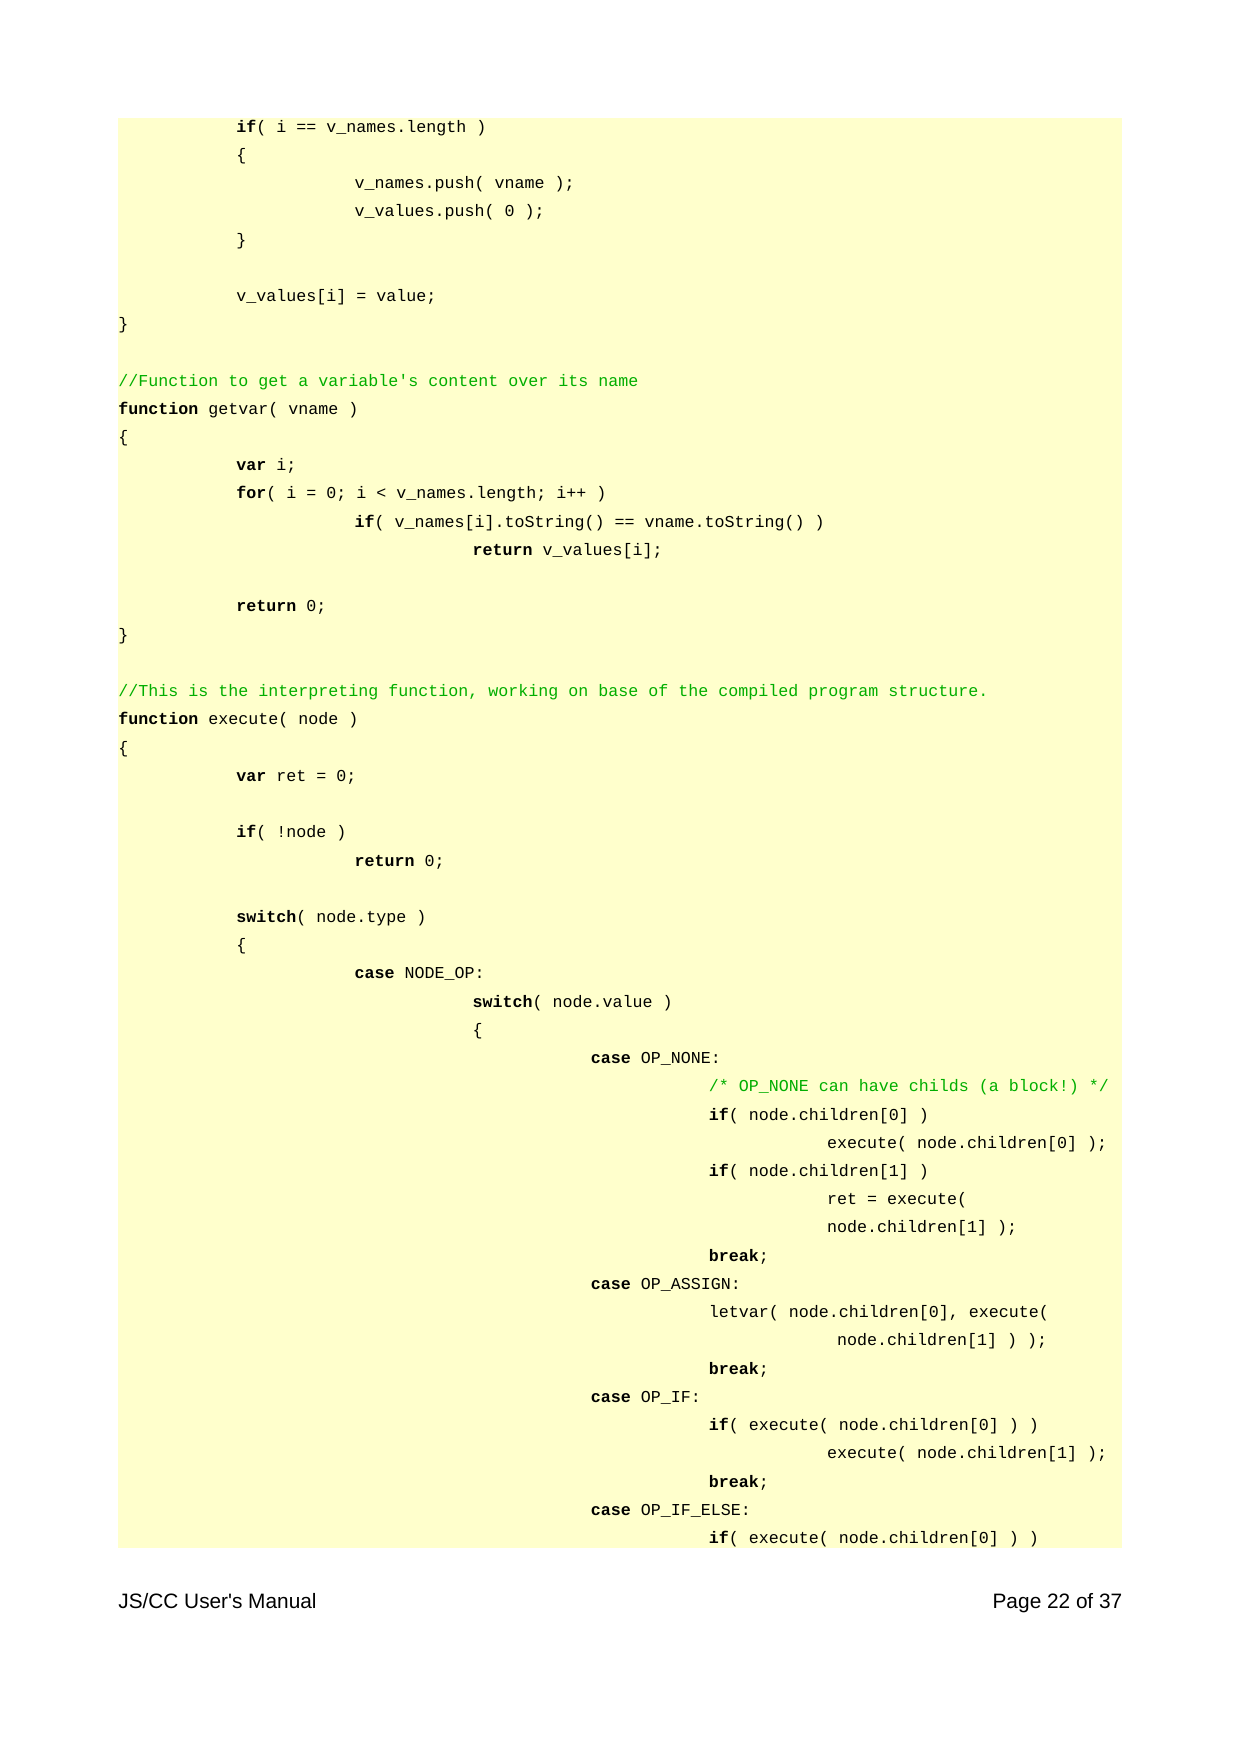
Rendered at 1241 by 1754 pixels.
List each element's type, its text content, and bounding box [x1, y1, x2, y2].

text return 0; [118, 598, 1122, 617]
text execute( node.children[0] ); [118, 1134, 1122, 1153]
text case OP_IF_ELSE: [118, 1501, 1122, 1520]
text if( v_names[i].toString() == vname.toString() ) [118, 513, 1122, 532]
text break; [118, 1247, 1122, 1266]
text if( execute( node.children[0] ) ) [118, 1529, 1122, 1548]
text function execute( node ) [118, 711, 1122, 730]
text } [118, 231, 1122, 250]
text if( node.children[1] ) [118, 1163, 1122, 1181]
text switch( node.value ) [118, 993, 1122, 1012]
text return 0; [118, 852, 1122, 871]
text if( execute( node.children[0] ) ) [118, 1417, 1122, 1436]
text v_names.push( vname ); [118, 174, 1122, 193]
text { [118, 739, 1122, 758]
text node.children[1] ) ); [118, 1332, 1122, 1351]
text { [118, 429, 1122, 447]
text if( !node ) [118, 824, 1122, 843]
text return v_values[i]; [118, 542, 1122, 560]
text switch( node.type ) [118, 908, 1122, 927]
text execute( node.children[1] ); [118, 1445, 1122, 1464]
text //This is the interpreting function, working on base of the compiled program structure. [118, 654, 1122, 702]
text v_values.push( 0 ); [118, 203, 1122, 222]
text v_values[i] = value; [118, 287, 1122, 306]
text break; [118, 1360, 1122, 1379]
text node.children[1] ); [118, 1219, 1122, 1238]
text var i; [118, 457, 1122, 476]
text ret = execute( [118, 1191, 1122, 1210]
text function getvar( vname ) [118, 400, 1122, 419]
text var ret = 0; [118, 767, 1122, 786]
text case OP_IF: [118, 1388, 1122, 1407]
text letvar( node.children[0], execute( [118, 1304, 1122, 1323]
text if( node.children[0] ) [118, 1106, 1122, 1125]
text if( i == v_names.length ) [118, 118, 1122, 137]
text for( i = 0; i < v_names.length; i++ ) [118, 485, 1122, 504]
text break; [118, 1473, 1122, 1492]
text { [118, 146, 1122, 165]
text } [118, 626, 1122, 645]
text } [118, 316, 1122, 334]
text //Function to get a variable's content over its name [118, 344, 1122, 391]
text { [118, 1021, 1122, 1040]
text { [118, 937, 1122, 956]
text case OP_ASSIGN: [118, 1276, 1122, 1294]
text case OP_NONE: /* OP_NONE can have childs (a block!) */ [118, 1050, 1122, 1097]
text case NODE_OP: [118, 965, 1122, 984]
